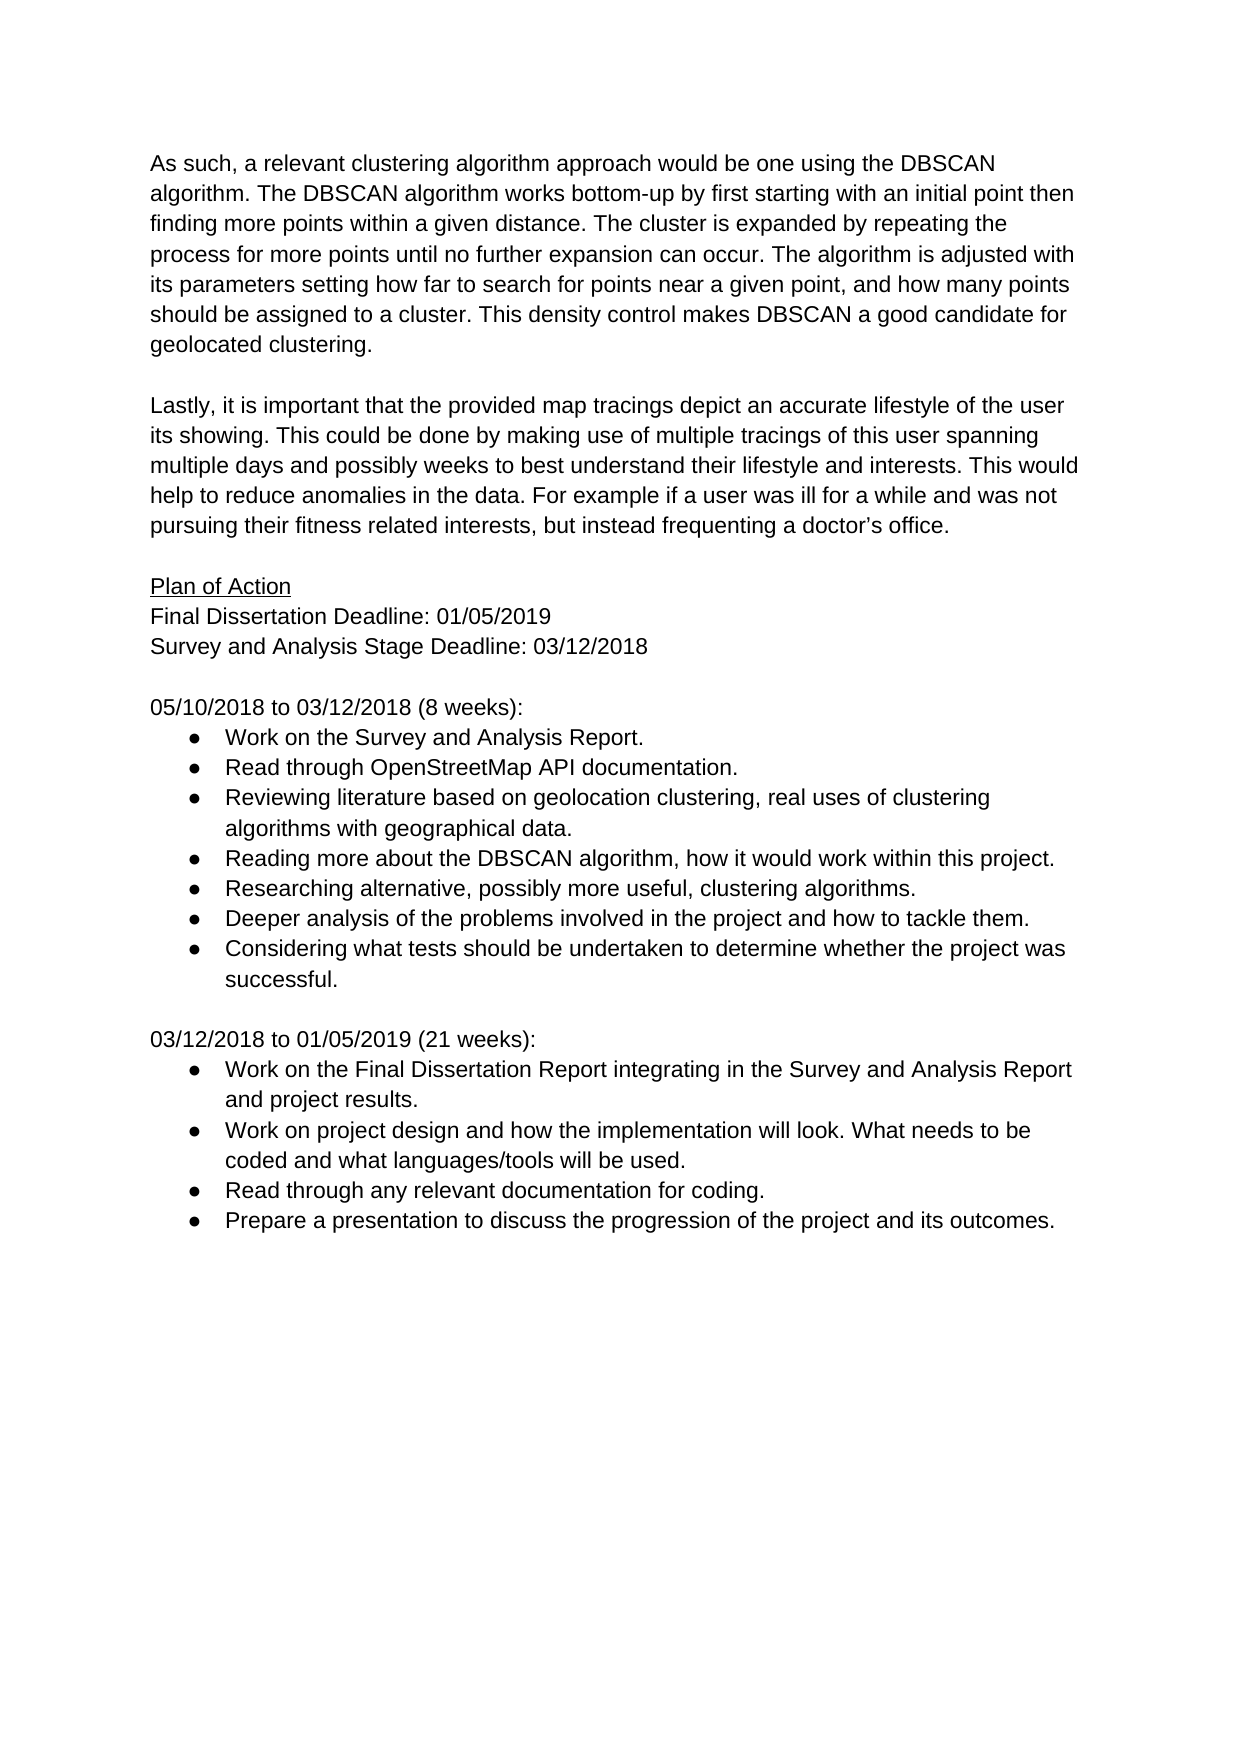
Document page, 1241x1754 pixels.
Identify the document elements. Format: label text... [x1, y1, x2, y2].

text Lastly, it is important that the provided map tracings depict an accurate lifestyle of the user its showing. This could be done by making use of multiple tracings of this user spanning multiple days and possibly weeks to best understand their lifestyle and interests. This would help to reduce anomalies in the data. For example if a user was ill for a while and was not pursuing their fitness related interests, but instead frequenting a doctor’s office. [150, 392, 1090, 539]
text Final Dissertation Deadline: 01/05/2019 [150, 603, 1090, 629]
list Reviewing literature based on geolocation clustering, real uses of clustering algorithms with geographical data. [187, 784, 1090, 841]
list Reading more about the DBSCAN algorithm, how it would work within this project. [187, 845, 1090, 871]
list Read through OpenStreetMap API documentation. [187, 754, 1090, 781]
text 03/12/2018 to 01/05/2019 (21 weeks): [150, 1026, 1090, 1052]
text 05/10/2018 to 03/12/2018 (8 weeks): [150, 694, 1090, 720]
list Deeper analysis of the problems involved in the project and how to tackle them. [187, 905, 1090, 932]
list Researching alternative, possibly more useful, clustering algorithms. [187, 875, 1090, 901]
list Work on the Final Dissertation Report integrating in the Survey and Analysis Report and project results. [187, 1056, 1090, 1113]
list Considering what tests should be undertaken to determine whether the project was successful. [187, 935, 1090, 992]
list Read through any relevant documentation for coding. [187, 1177, 1090, 1203]
text Survey and Analysis Stage Deadline: 03/12/2018 [150, 633, 1090, 660]
list Work on the Survey and Analysis Report. [187, 724, 1090, 750]
text As such, a relevant clustering algorithm approach would be one using the DBSCAN algorithm. The DBSCAN algorithm works bottom-up by first starting with an initial point then finding more points within a given distance. The cluster is expanded by repeating the process for more points until no further expansion can occur. The algorithm is adjusted with its parameters setting how far to search for points near a given point, and how many points should be assigned to a cluster. This density control makes DBSCAN a good candidate for geolocated clustering. [150, 150, 1090, 358]
text Plan of Action [150, 573, 1090, 599]
list Work on project design and how the implementation will look. What needs to be coded and what languages/tools will be used. [187, 1117, 1090, 1173]
list Prepare a presentation to discuss the progression of the project and its outcomes. [187, 1207, 1090, 1234]
